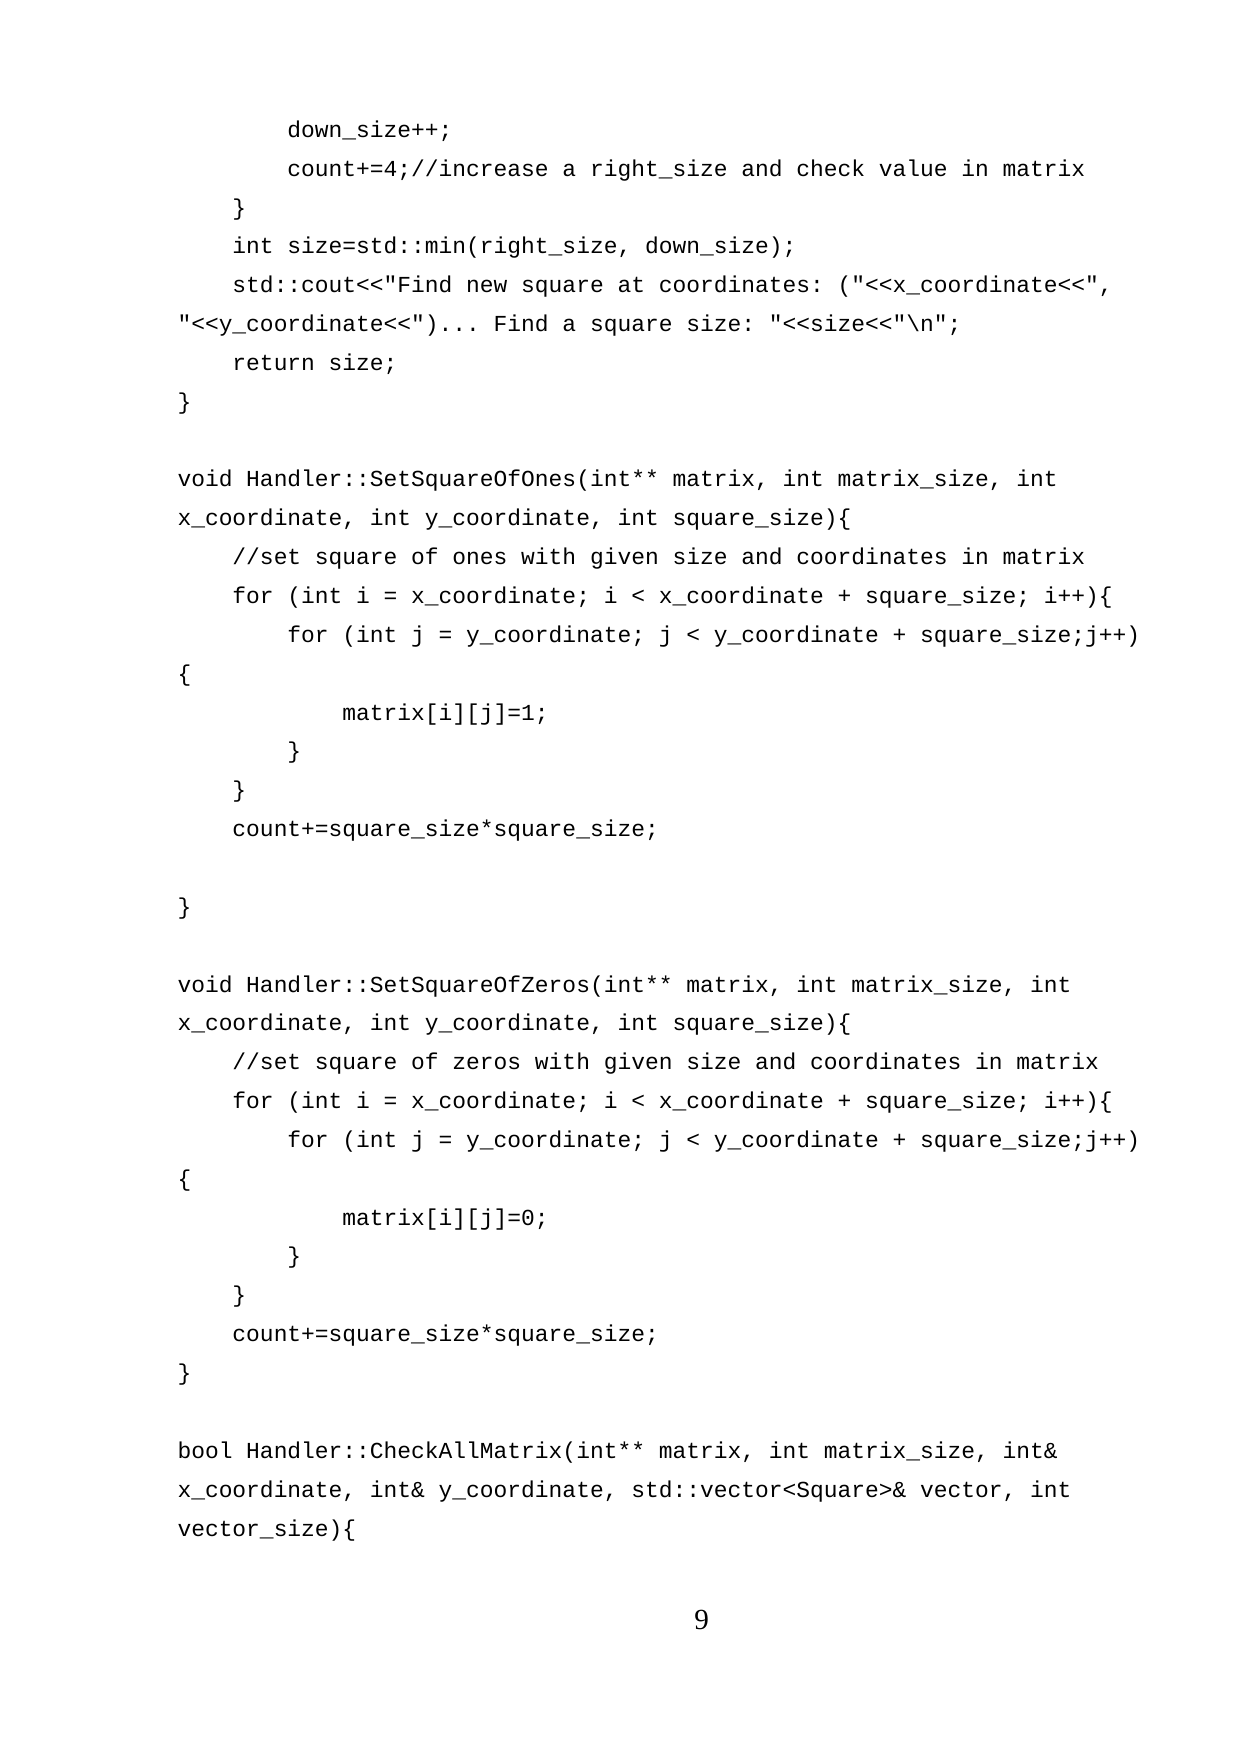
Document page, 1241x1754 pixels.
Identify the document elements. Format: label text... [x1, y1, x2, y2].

text int size=std::min(right_size, down_size); [177, 235, 1152, 261]
text } [177, 390, 1152, 416]
text bool Handler::CheckAllMatrix(int** matrix, int matrix_size, int& x_coordinate, int& y_coordinate, std::vector<Square>& vector, int vector_size){ [177, 1439, 1152, 1543]
text //set square of zeros with given size and coordinates in matrix [177, 1051, 1152, 1077]
text } [177, 1361, 1152, 1387]
text count+=square_size*square_size; [177, 817, 1152, 843]
text return size; [177, 351, 1152, 377]
text } [177, 779, 1152, 804]
text } [177, 1245, 1152, 1271]
text std::cout<<"Find new square at coordinates: ("<<x_coordinate<<", "<<y_coordinate<<")... Find a square size: "<<size<<"\n"; [177, 273, 1152, 338]
text } [177, 196, 1152, 222]
text matrix[i][j]=0; [177, 1206, 1152, 1232]
text count+=4;//increase a right_size and check value in matrix [177, 157, 1152, 183]
text } [177, 740, 1152, 766]
text for (int j = y_coordinate; j < y_coordinate + square_size;j++){ [177, 623, 1152, 688]
text } [177, 1284, 1152, 1310]
text void Handler::SetSquareOfOnes(int** matrix, int matrix_size, int x_coordinate, int y_coordinate, int square_size){ [177, 468, 1152, 533]
text } [177, 895, 1152, 921]
text for (int i = x_coordinate; i < x_coordinate + square_size; i++){ [177, 584, 1152, 610]
text count+=square_size*square_size; [177, 1323, 1152, 1348]
text for (int i = x_coordinate; i < x_coordinate + square_size; i++){ [177, 1089, 1152, 1115]
text //set square of ones with given size and coordinates in matrix [177, 546, 1152, 571]
text void Handler::SetSquareOfZeros(int** matrix, int matrix_size, int x_coordinate, int y_coordinate, int square_size){ [177, 973, 1152, 1038]
text matrix[i][j]=1; [177, 701, 1152, 727]
text down_size++; [177, 118, 1152, 144]
text for (int j = y_coordinate; j < y_coordinate + square_size;j++){ [177, 1128, 1152, 1193]
